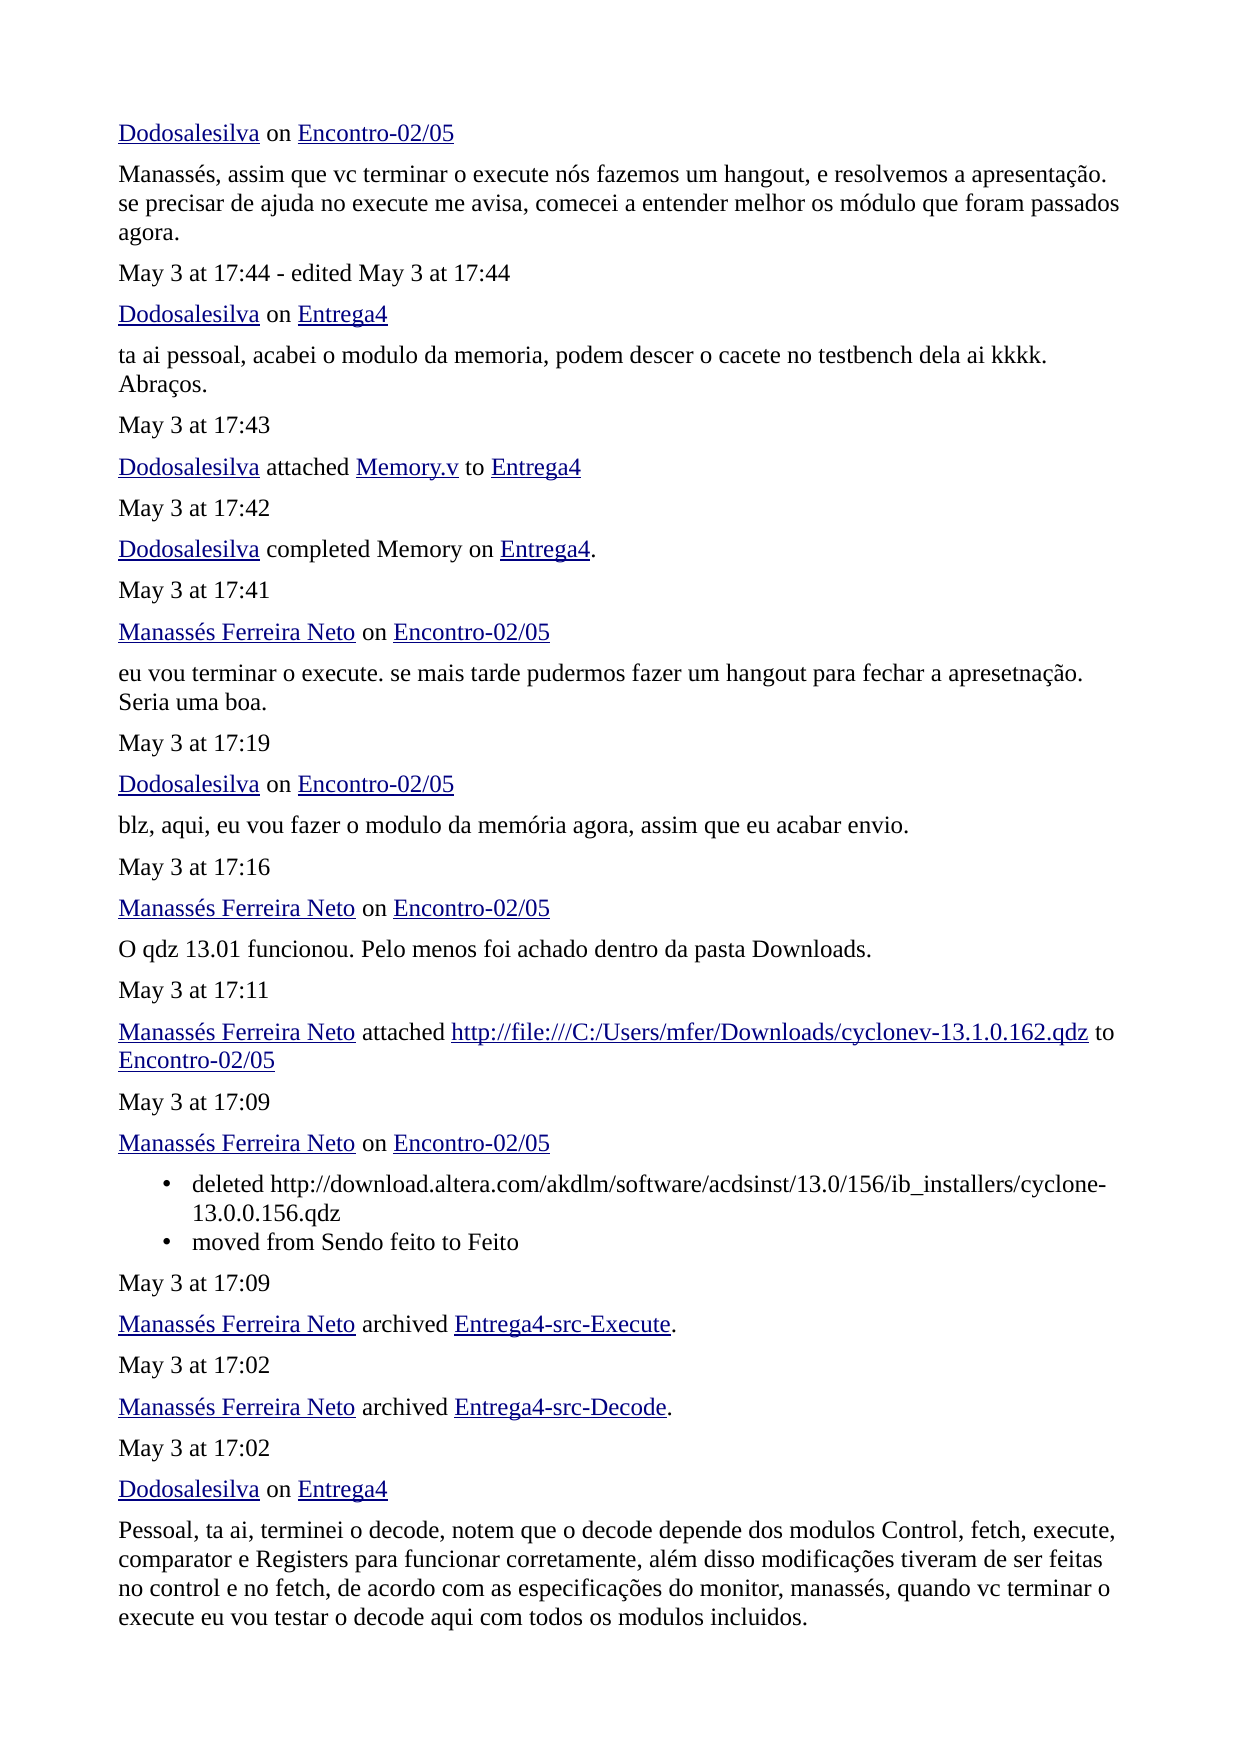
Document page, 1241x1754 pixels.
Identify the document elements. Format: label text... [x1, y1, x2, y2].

text Manassés Ferreira Neto archived Entrega4-src-Decode. [118, 1392, 1122, 1421]
text ta ai pessoal, acabei o modulo da memoria, podem descer o cacete no testbench dela ai kkkk. Abraços. [118, 341, 1122, 398]
text May 3 at 17:43 [118, 411, 1122, 439]
text May 3 at 17:19 [118, 728, 1122, 757]
text May 3 at 17:16 [118, 852, 1122, 881]
text May 3 at 17:02 [118, 1433, 1122, 1462]
text Dodosalesilva attached Memory.v to Entrega4 [118, 452, 1122, 481]
text Dodosalesilva on Encontro-02/05 [118, 118, 1122, 147]
text Dodosalesilva on Entrega4 [118, 299, 1122, 328]
text Pessoal, ta ai, terminei o decode, notem que o decode depende dos modulos Control, fetch, execute, comparator e Registers para funcionar corretamente, além disso modificações tiveram de ser feitas no control e no fetch, de acordo com as especificações do monitor, manassés, quando vc terminar o execute eu vou testar o decode aqui com todos os modulos incluidos. [118, 1516, 1122, 1631]
text Manassés Ferreira Neto attached http://file:///C:/Users/mfer/Downloads/cyclonev-13.1.0.162.qdz to Encontro-02/05 [118, 1017, 1122, 1074]
text Manassés Ferreira Neto on Encontro-02/05 [118, 617, 1122, 646]
text blz, aqui, eu vou fazer o modulo da memória agora, assim que eu acabar envio. [118, 811, 1122, 839]
text May 3 at 17:09 [118, 1087, 1122, 1116]
text Dodosalesilva on Entrega4 [118, 1474, 1122, 1503]
text Manassés Ferreira Neto archived Entrega4-src-Execute. [118, 1309, 1122, 1338]
text May 3 at 17:42 [118, 493, 1122, 522]
list moved from Sendo feito to Feito [162, 1227, 1122, 1256]
text O qdz 13.01 funcionou. Pelo menos foi achado dentro da pasta Downloads. [118, 934, 1122, 963]
text Manassés Ferreira Neto on Encontro-02/05 [118, 893, 1122, 922]
text May 3 at 17:02 [118, 1351, 1122, 1379]
text eu vou terminar o execute. se mais tarde pudermos fazer um hangout para fechar a apresetnação. Seria uma boa. [118, 658, 1122, 716]
text May 3 at 17:44 - edited May 3 at 17:44 [118, 258, 1122, 287]
text May 3 at 17:11 [118, 976, 1122, 1004]
text Manassés Ferreira Neto on Encontro-02/05 [118, 1128, 1122, 1157]
text Dodosalesilva on Encontro-02/05 [118, 769, 1122, 798]
text May 3 at 17:41 [118, 576, 1122, 604]
text May 3 at 17:09 [118, 1268, 1122, 1297]
list deleted http://download.altera.com/akdlm/software/acdsinst/13.0/156/ib_installers/cyclone-13.0.0.156.qdz [162, 1169, 1122, 1227]
text Dodosalesilva completed Memory on Entrega4. [118, 534, 1122, 563]
text Manassés, assim que vc terminar o execute nós fazemos um hangout, e resolvemos a apresentação. se precisar de ajuda no execute me avisa, comecei a entender melhor os módulo que foram passados agora. [118, 159, 1122, 246]
